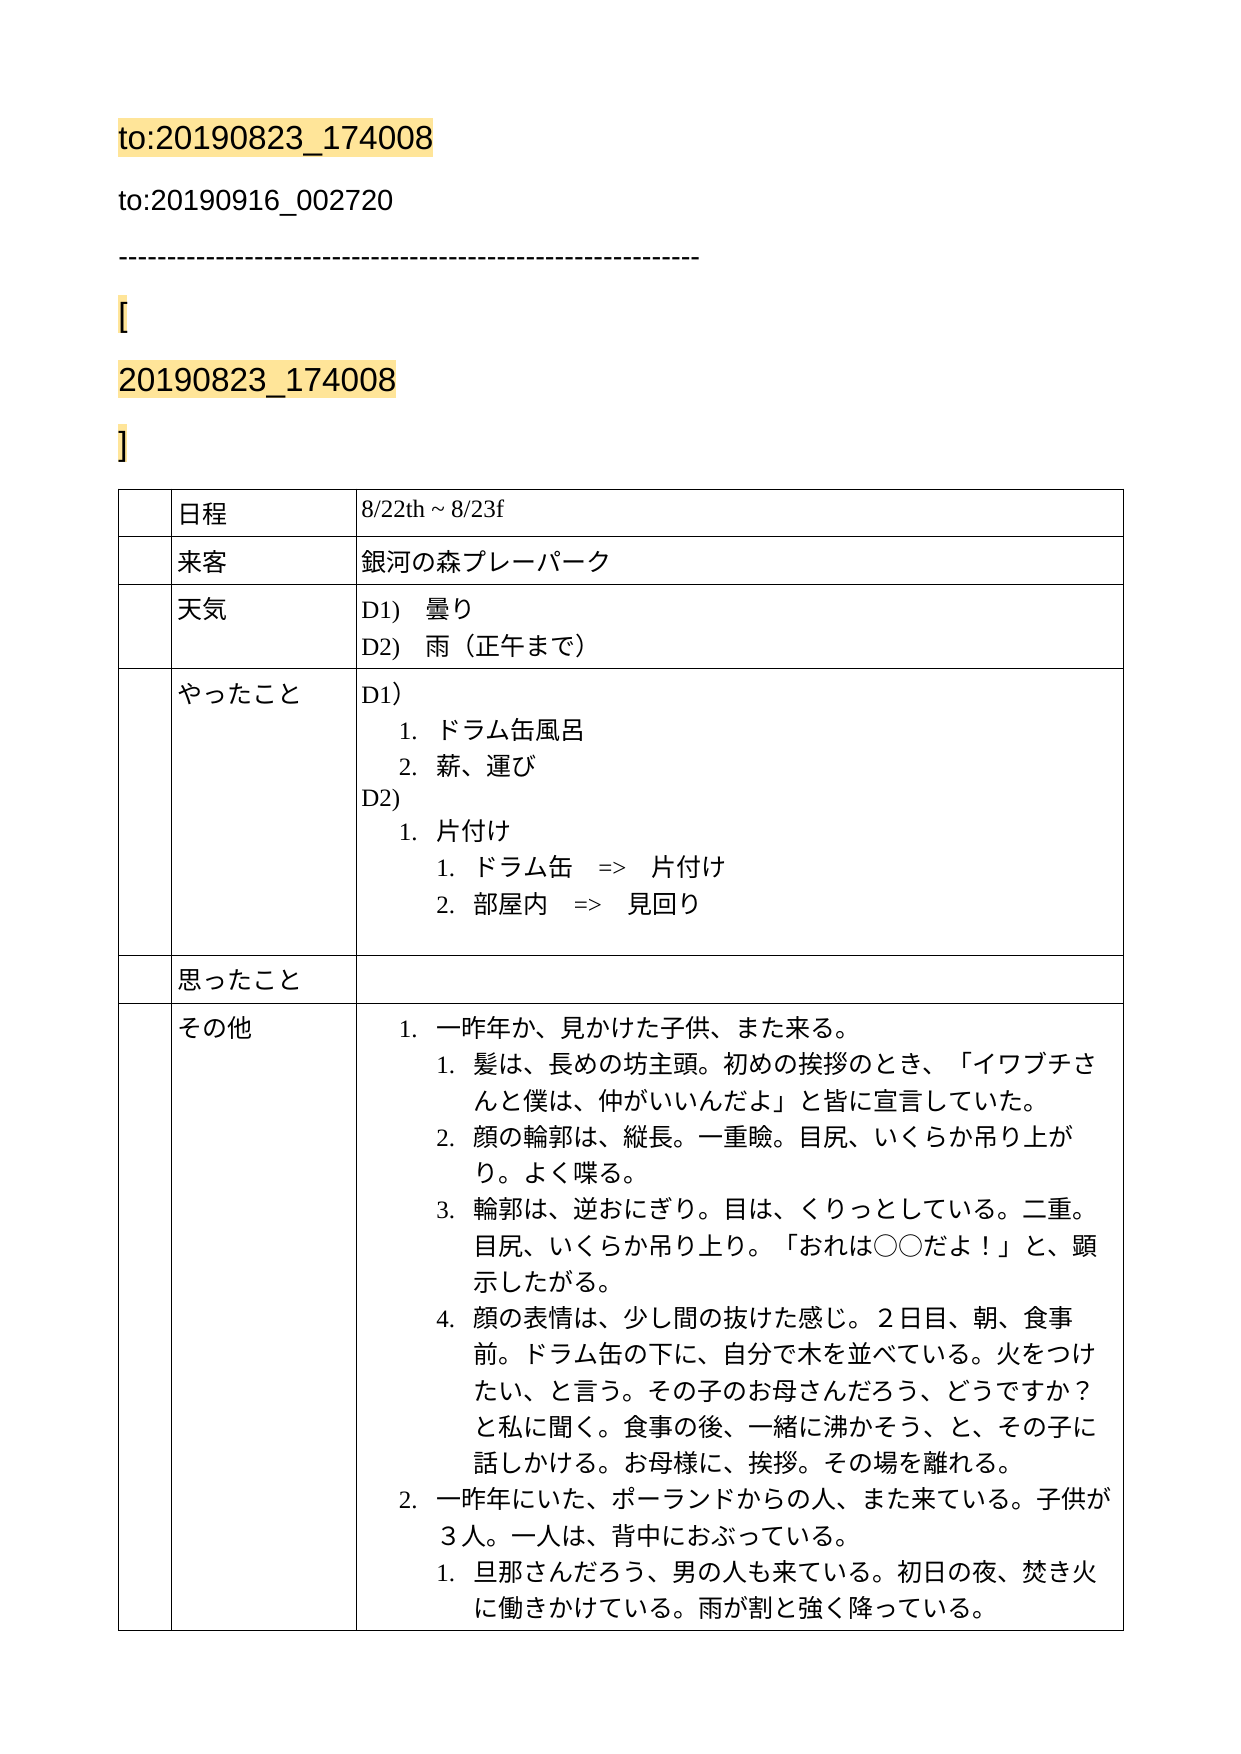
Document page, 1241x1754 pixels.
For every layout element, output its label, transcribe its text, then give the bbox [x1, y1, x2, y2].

table_header 日程 [172, 490, 356, 536]
table_header [119, 490, 171, 536]
table_cell [119, 1004, 171, 1630]
table_cell [119, 669, 171, 955]
table_cell やったこと [172, 669, 356, 955]
table_cell [119, 537, 171, 584]
table_cell 思ったこと [172, 956, 356, 1003]
text [ [118, 295, 1122, 333]
table_cell D1） ドラム缶風呂 薪、運び D2) 片付け ドラム缶 => 片付け 部屋内 => 見回り [357, 669, 1123, 955]
table_header 8/22th ~ 8/23f [357, 490, 1123, 536]
table_cell [119, 585, 171, 668]
table_cell 一昨年か、見かけた子供、また来る。 髪は、長めの坊主頭。初めの挨拶のとき、「イワブチさんと僕は、仲がいいんだよ」と皆に宣言していた。 顔の輪郭は、縦長。一重瞼。目尻、いくらか吊り上がり。よく喋る。 輪郭は、逆おにぎり。目は、くりっとしている。二重。目尻、いくらか吊り上り。「おれは○○だよ！」と、顕示したがる。 顔の表情は、少し間の抜けた感じ。２日目、朝、食事前。ドラム缶の下に、自分で木を並べている。火をつけたい、と言う。その子のお母さんだろう、どうですか？と私に聞く。食事の後、一緒に沸かそう、と、その子に話しかける。お母様に、挨拶。その場を離れる。 一昨年にいた、ポーランドからの人、また来ている。子供が３人。一人は、背中におぶっている。 旦那さんだろう、男の人も来ている。初日の夜、焚き火に働きかけている。雨が割と強く降っている。 [357, 1004, 1123, 1630]
text to:20190823_174008 [118, 118, 1122, 157]
text 20190823_174008 [118, 359, 1122, 398]
text to:20190916_002720 [118, 183, 1122, 216]
table_cell 天気 [172, 585, 356, 668]
table_cell 来客 [172, 537, 356, 584]
text ] [118, 424, 1122, 462]
table_cell [119, 956, 171, 1003]
table_cell 銀河の森プレーパーク [357, 537, 1123, 584]
text ------------------------------------------------------------ [118, 239, 1122, 272]
table_cell D1) 曇り D2) 雨（正午まで） [357, 585, 1123, 668]
table_cell その他 [172, 1004, 356, 1630]
table_cell [357, 956, 1123, 1003]
